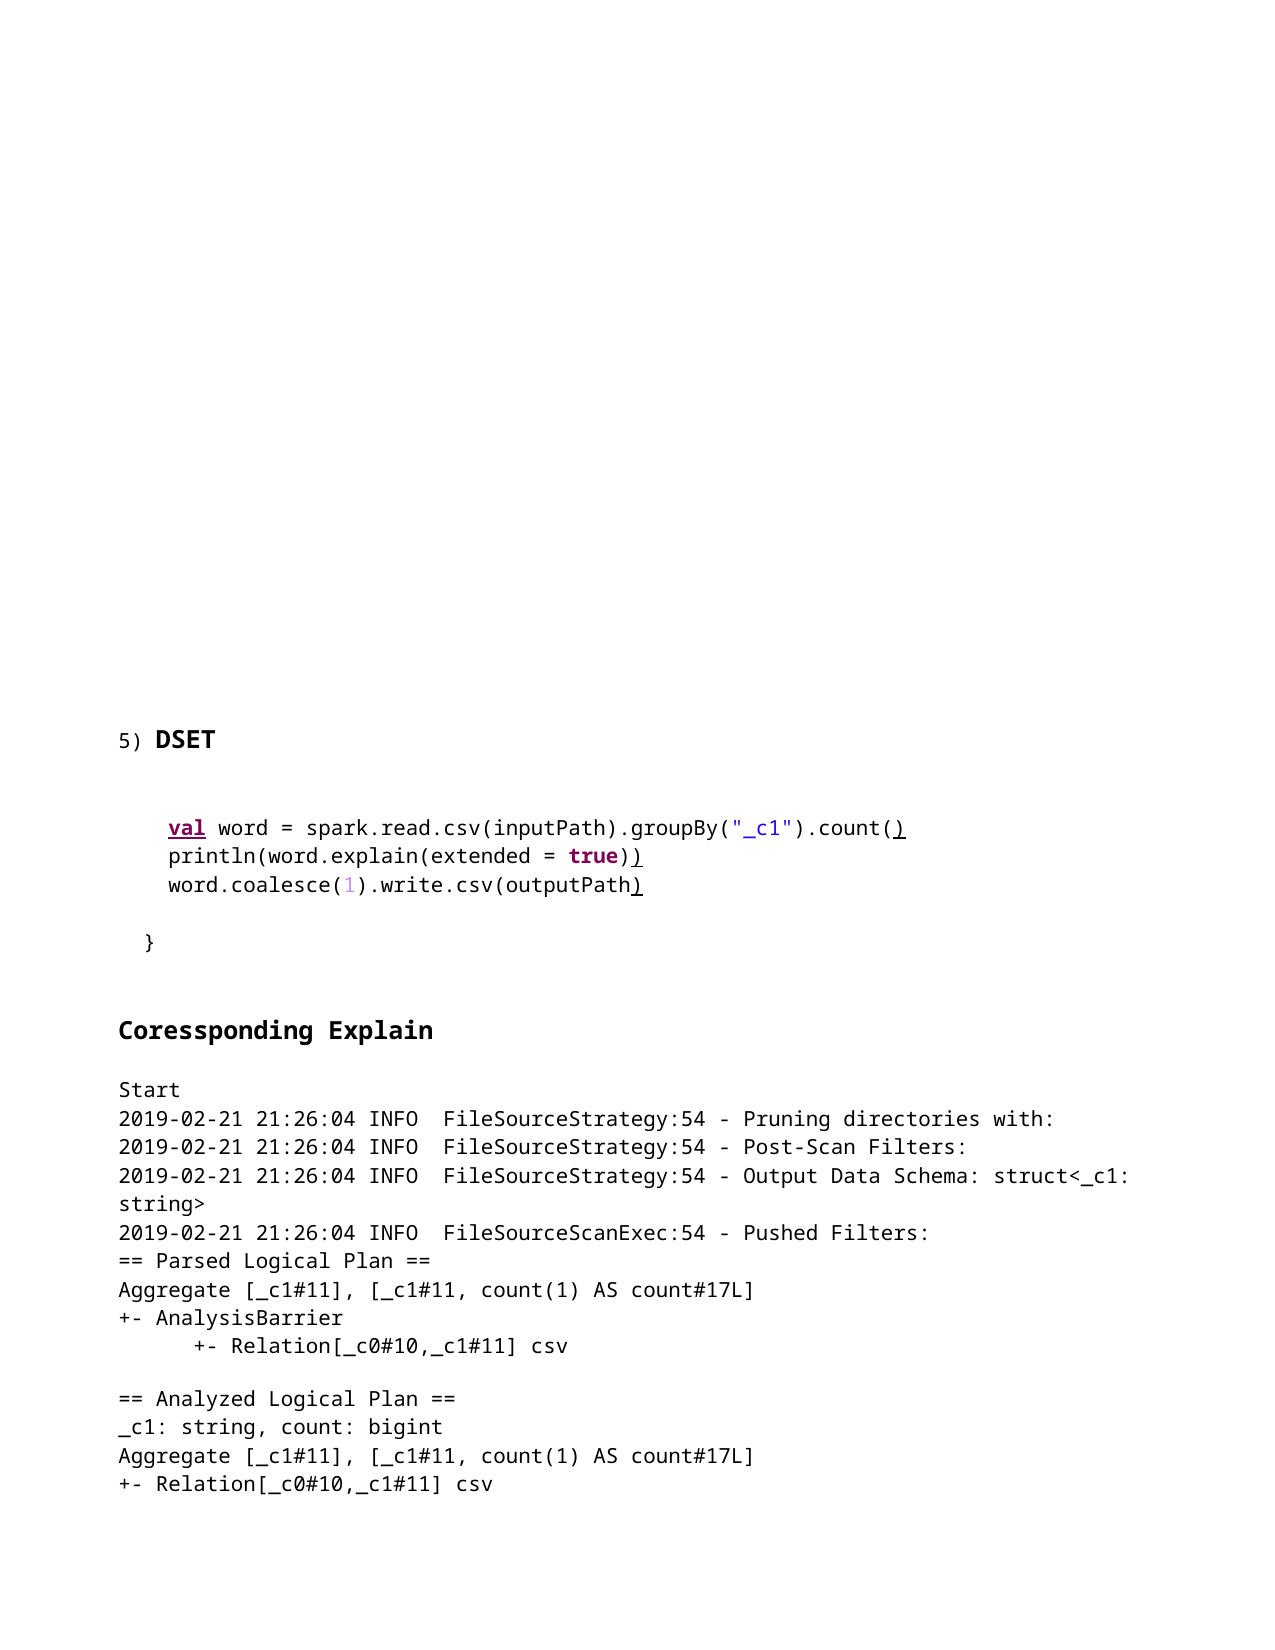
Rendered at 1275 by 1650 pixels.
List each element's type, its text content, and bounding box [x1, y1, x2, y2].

text println(word.explain(extended = true)) [118, 842, 1157, 870]
text +- AnalysisBarrier [118, 1303, 1157, 1332]
text 2019-02-21 21:26:04 INFO FileSourceStrategy:54 - Pruning directories with: [118, 1104, 1157, 1132]
text _c1: string, count: bigint [118, 1412, 1157, 1441]
text 2019-02-21 21:26:04 INFO FileSourceStrategy:54 - Post-Scan Filters: [118, 1132, 1157, 1161]
text Coressponding Explain [118, 1013, 1157, 1047]
text 2019-02-21 21:26:04 INFO FileSourceStrategy:54 - Output Data Schema: struct<_c1: string> [118, 1161, 1157, 1218]
text word.coalesce(1).write.csv(outputPath) [118, 870, 1157, 898]
text Aggregate [_c1#11], [_c1#11, count(1) AS count#17L] [118, 1441, 1157, 1469]
text +- Relation[_c0#10,_c1#11] csv [118, 1469, 1157, 1498]
text val word = spark.read.csv(inputPath).groupBy("_c1").count() [118, 813, 1157, 842]
text Aggregate [_c1#11], [_c1#11, count(1) AS count#17L] [118, 1275, 1157, 1303]
text 5) DSET [118, 722, 1157, 756]
text == Parsed Logical Plan == [118, 1246, 1157, 1275]
text Start [118, 1076, 1157, 1104]
text } [118, 927, 1157, 955]
text 2019-02-21 21:26:04 INFO FileSourceScanExec:54 - Pushed Filters: [118, 1218, 1157, 1246]
text +- Relation[_c0#10,_c1#11] csv [118, 1332, 1157, 1360]
text == Analyzed Logical Plan == [118, 1384, 1157, 1412]
